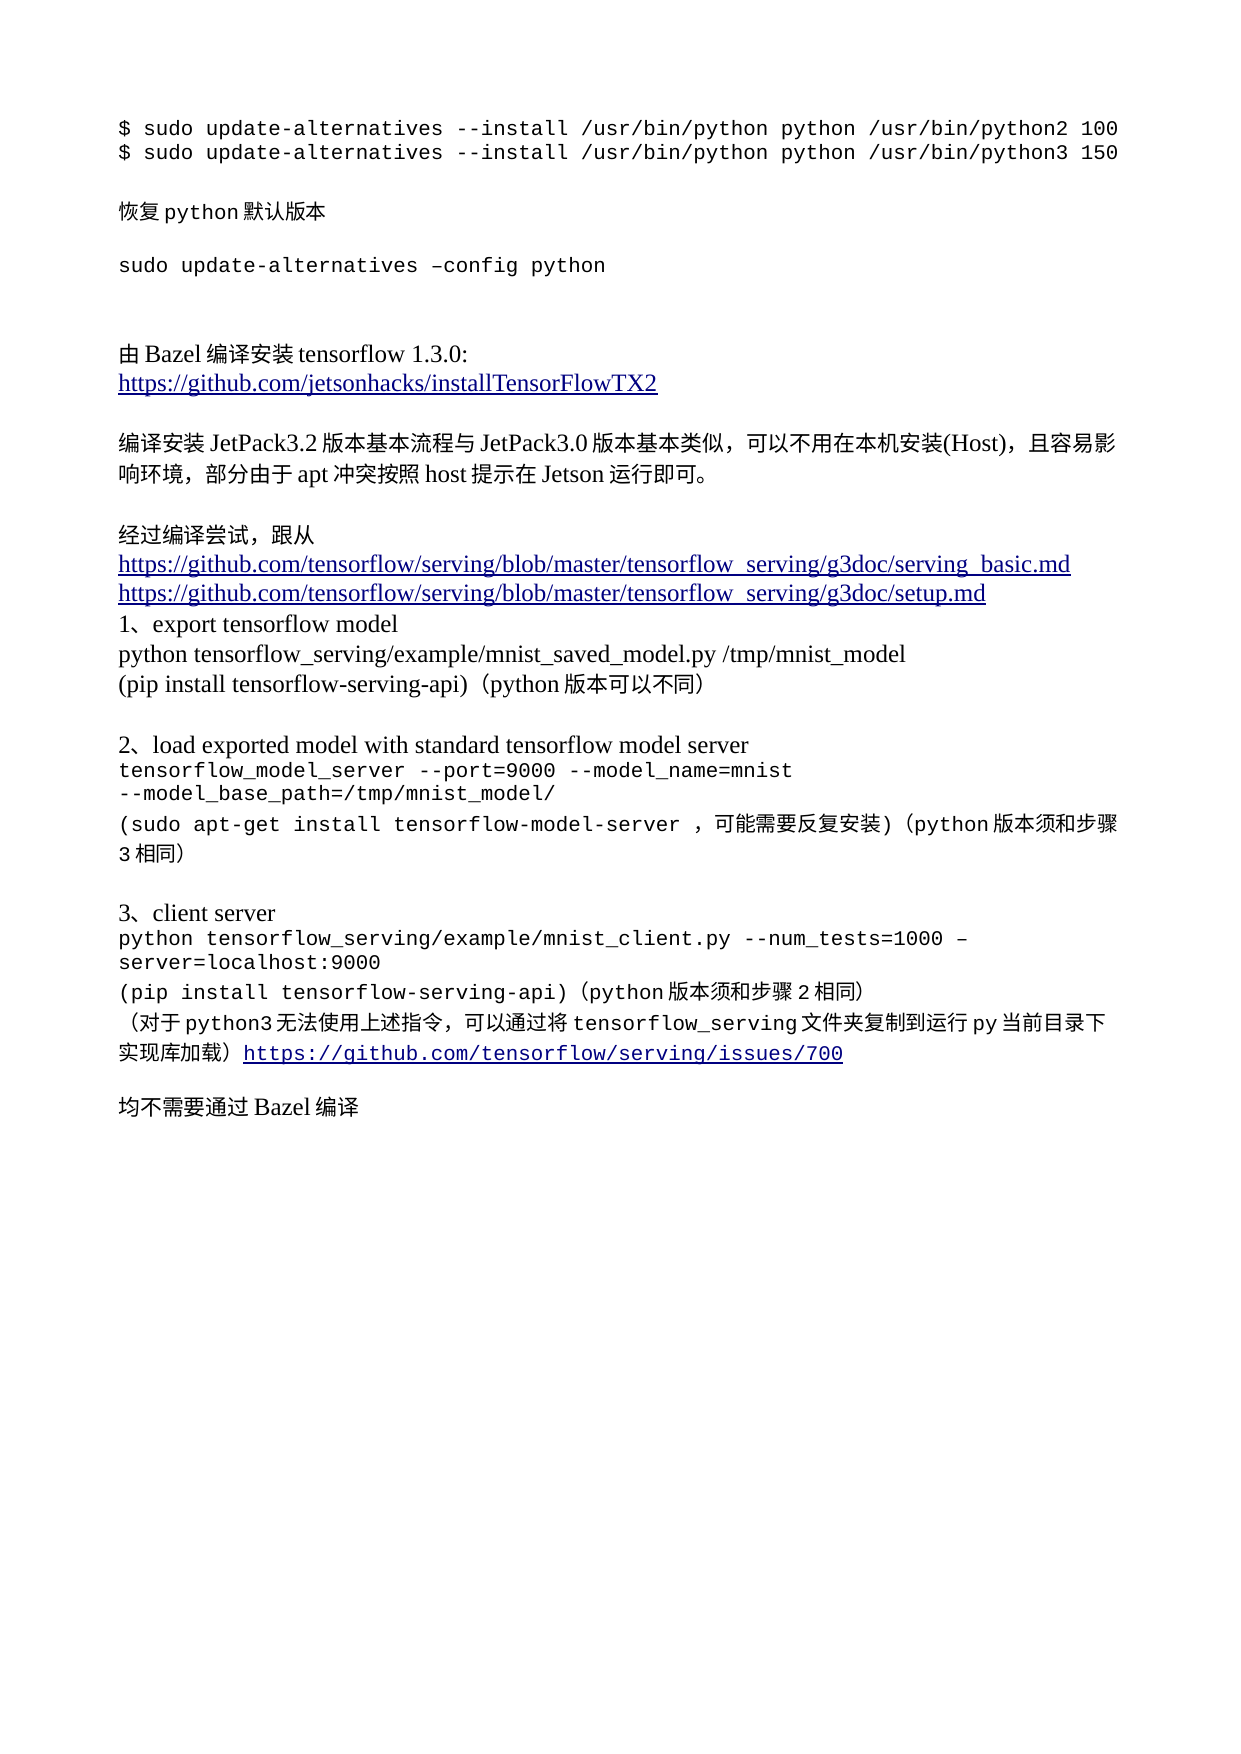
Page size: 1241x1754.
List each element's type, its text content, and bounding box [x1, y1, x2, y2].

text （对于python3无法使用上述指令，可以通过将tensorflow_serving文件夹复制到运行py当前目录下实现库加载）https://github.com/tensorflow/serving/issues/700 [118, 1006, 1122, 1067]
text (sudo apt-get install tensorflow-model-server ，可能需要反复安装)（python版本须和步骤3相同） [118, 807, 1122, 868]
text https://github.com/jetsonhacks/installTensorFlowTX2 [118, 368, 1122, 397]
text $ sudo update-alternatives --install /usr/bin/python python /usr/bin/python3 150 [118, 142, 1122, 165]
text 恢复python默认版本 [118, 195, 1122, 225]
text (pip install tensorflow-serving-api)（python版本须和步骤2相同） [118, 975, 1122, 1006]
text python tensorflow_serving/example/mnist_client.py --num_tests=1000 –server=localhost:9000 [118, 928, 1122, 975]
text 由Bazel编译安装tensorflow 1.3.0: [118, 337, 1122, 368]
text 3、client server [118, 896, 1122, 928]
text 均不需要通过Bazel编译 [118, 1090, 1122, 1122]
text tensorflow_model_server --port=9000 --model_name=mnist --model_base_path=/tmp/mnist_model/ [118, 759, 1122, 807]
text 编译安装JetPack3.2版本基本流程与JetPack3.0版本基本类似，可以不用在本机安装(Host)，且容易影响环境，部分由于apt冲突按照host提示在Jetson运行即可。 [118, 426, 1122, 489]
text (pip install tensorflow-serving-api)（python版本可以不同） [118, 667, 1122, 699]
text https://github.com/tensorflow/serving/blob/master/tensorflow_serving/g3doc/serving_basic.md [118, 549, 1122, 578]
text $ sudo update-alternatives --install /usr/bin/python python /usr/bin/python2 100 [118, 118, 1122, 142]
text 2、load exported model with standard tensorflow model server [118, 728, 1122, 759]
text 1、export tensorflow model python tensorflow_serving/example/mnist_saved_model.py /tmp/mnist_model [118, 607, 1122, 667]
text 经过编译尝试，跟从 [118, 518, 1122, 549]
text https://github.com/tensorflow/serving/blob/master/tensorflow_serving/g3doc/setup.md [118, 578, 1122, 607]
text sudo update-alternatives –config python [118, 255, 1122, 278]
